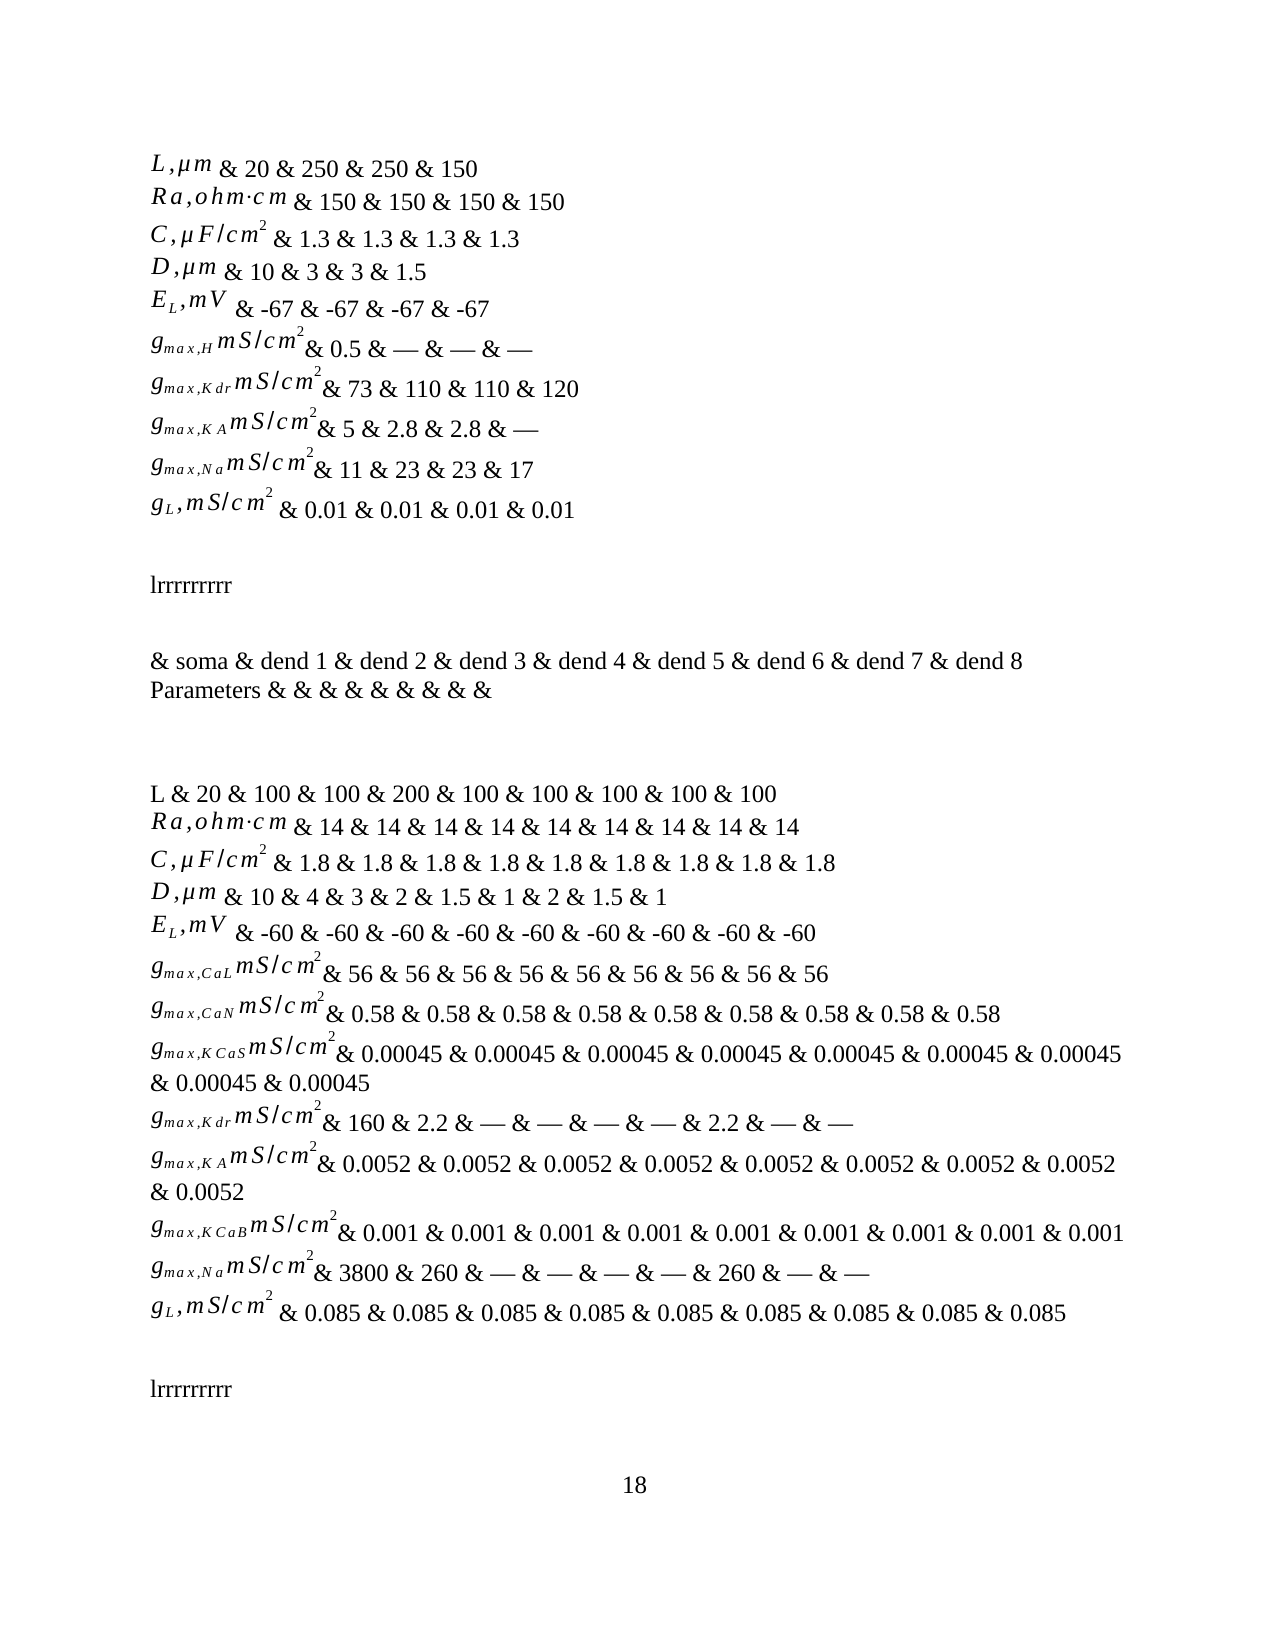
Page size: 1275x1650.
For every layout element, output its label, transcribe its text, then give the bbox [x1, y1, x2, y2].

text lrrrrrrrrr [150, 571, 1125, 599]
text lrrrrrrrrr [150, 1374, 1125, 1402]
text L & 20 & 100 & 100 & 200 & 100 & 100 & 100 & 100 & 100 & 14 & 14 & 14 & 14 & 14 & 14 & 14 & 14 & 14 & 1.8 & 1.8 & 1.8 & 1.8 & 1.8 & 1.8 & 1.8 & 1.8 & 1.8 & 10 & 4 & 3 & 2 & 1.5 & 1 & 2 & 1.5 & 1 & -60 & -60 & -60 & -60 & -60 & -60 & -60 & -60 & -60 & 56 & 56 & 56 & 56 & 56 & 56 & 56 & 56 & 56 & 0.58 & 0.58 & 0.58 & 0.58 & 0.58 & 0.58 & 0.58 & 0.58 & 0.58 & 0.00045 & 0.00045 & 0.00045 & 0.00045 & 0.00045 & 0.00045 & 0.00045 & 0.00045 & 0.00045 & 160 & 2.2 & — & — & — & — & 2.2 & — & — & 0.0052 & 0.0052 & 0.0052 & 0.0052 & 0.0052 & 0.0052 & 0.0052 & 0.0052 & 0.0052 & 0.001 & 0.001 & 0.001 & 0.001 & 0.001 & 0.001 & 0.001 & 0.001 & 0.001 & 3800 & 260 & — & — & — & — & 260 & — & — & 0.085 & 0.085 & 0.085 & 0.085 & 0.085 & 0.085 & 0.085 & 0.085 & 0.085 [150, 779, 1125, 1356]
text & soma & dend 1 & dend 2 & dend 3 & dend 4 & dend 5 & dend 6 & dend 7 & dend 8 Parameters & & & & & & & & & [150, 617, 1125, 761]
text & 20 & 250 & 250 & 150 & 150 & 150 & 150 & 150 & 1.3 & 1.3 & 1.3 & 1.3 & 10 & 3 & 3 & 1.5 & -67 & -67 & -67 & -67 & 0.5 & — & — & — & 73 & 110 & 110 & 120 & 5 & 2.8 & 2.8 & — & 11 & 23 & 23 & 17 & 0.01 & 0.01 & 0.01 & 0.01 [150, 150, 1125, 553]
